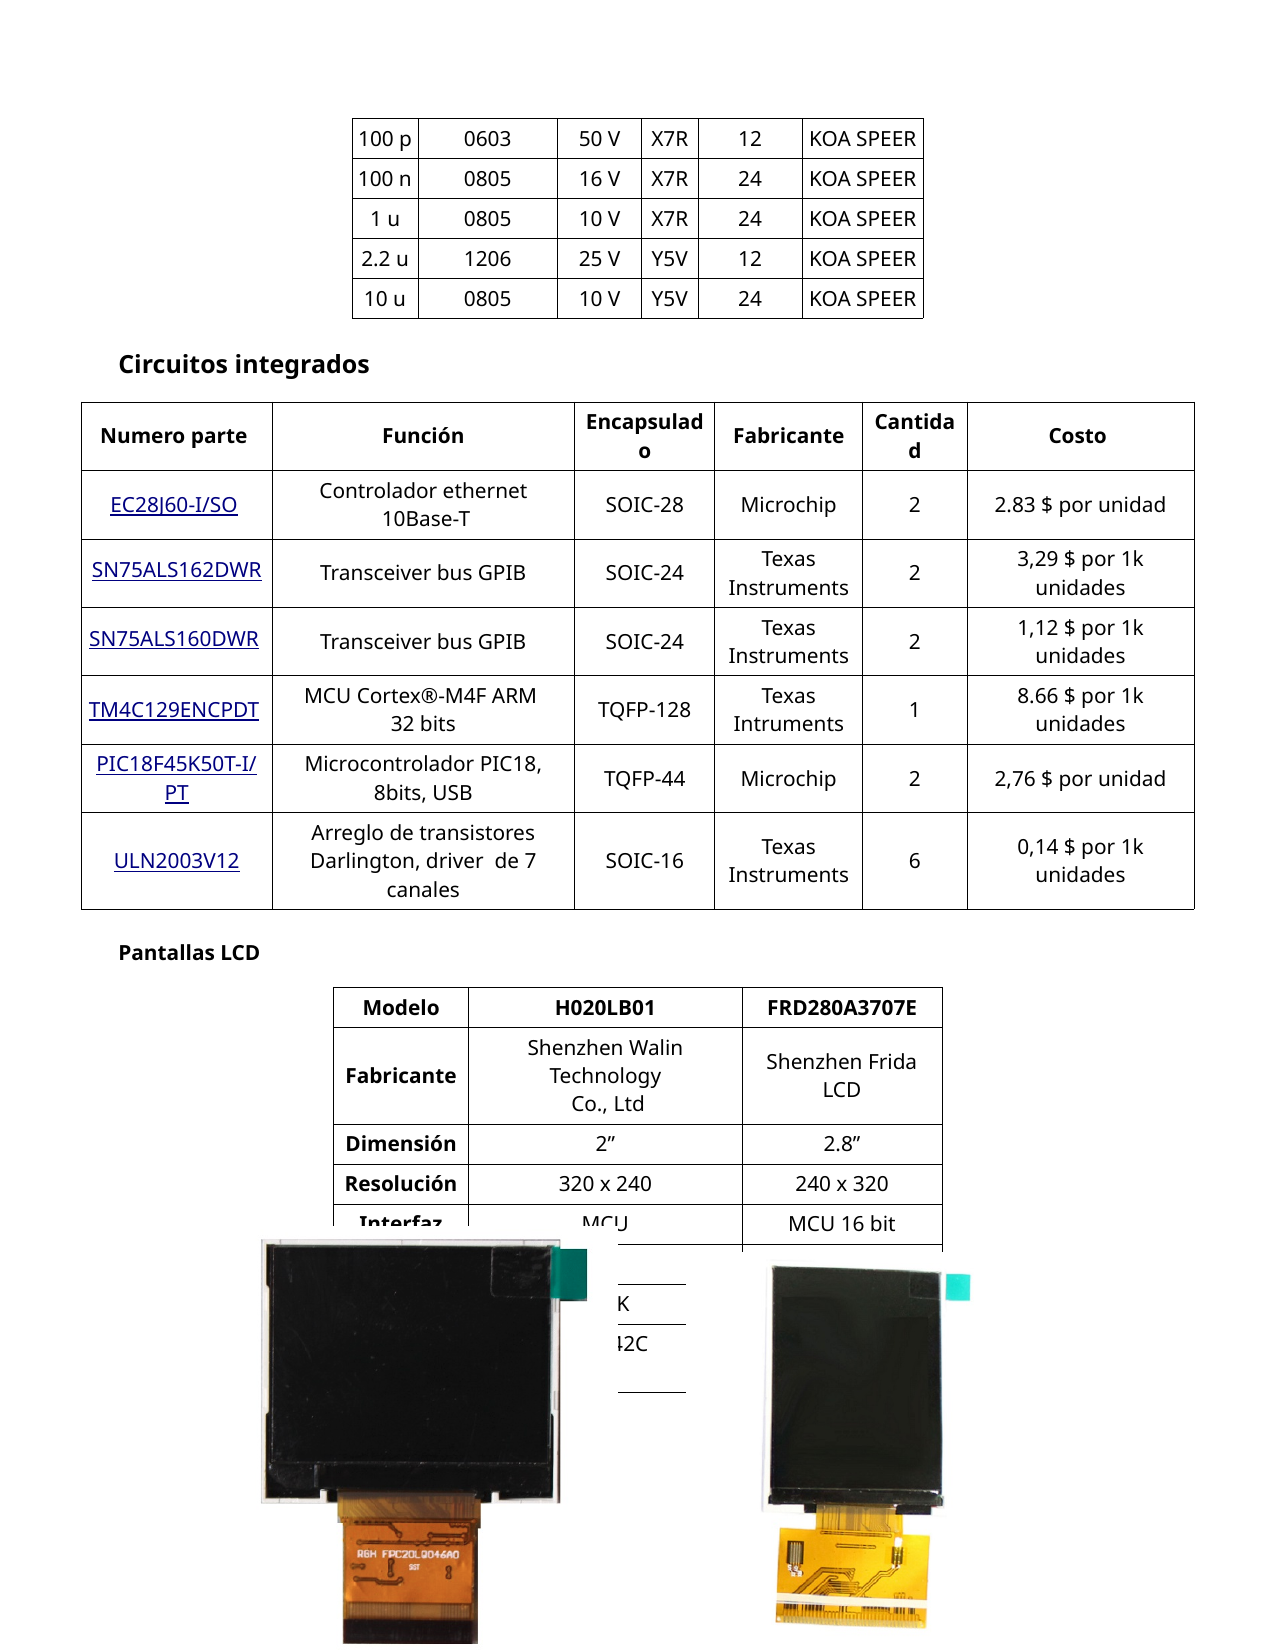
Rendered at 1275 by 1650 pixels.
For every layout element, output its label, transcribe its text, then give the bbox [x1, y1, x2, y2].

table_cell Shenzhen Frida LCD [743, 1028, 942, 1124]
table_cell TQFP-44 [575, 745, 714, 812]
table_cell Texas Intruments [715, 676, 862, 744]
table_cell SOIC-28 [575, 471, 714, 538]
table_cell 0805 [419, 159, 557, 198]
table_cell MCU 16 bit [743, 1205, 942, 1244]
table_cell Texas Instruments [715, 540, 862, 607]
table_cell 100 p [353, 119, 418, 158]
table_cell 1 [863, 676, 967, 744]
table_cell 10 V [558, 199, 641, 238]
table_cell SN75ALS162DWR [82, 540, 272, 607]
table_cell 0,14 $ por 1k unidades [968, 813, 1194, 909]
text Circuitos integrados [118, 347, 1157, 381]
table_cell X7R [642, 159, 698, 198]
table_cell KOA SPEER [803, 159, 923, 198]
picture [686, 1252, 1040, 1650]
table_cell KOA SPEER [803, 119, 923, 158]
table_cell KOA SPEER [803, 239, 923, 278]
table_cell 0805 [419, 199, 557, 238]
table_cell Controlador ethernet 10Base-T [273, 471, 574, 538]
table_cell 37 [743, 1245, 942, 1252]
table_cell Y5V [642, 239, 698, 278]
table_cell 1206 [419, 239, 557, 278]
table_cell 50 V [558, 119, 641, 158]
table_cell 2 [863, 540, 967, 607]
table_cell 1,12 $ por 1k unidades [968, 608, 1194, 675]
table_cell 24 [699, 159, 802, 198]
table_cell KOA SPEER [803, 279, 923, 318]
table_cell Microchip [715, 745, 862, 812]
table_cell 262K [618, 1285, 686, 1324]
table_cell 2,76 $ por unidad [968, 745, 1194, 812]
table_cell 320 x 240 [469, 1165, 742, 1204]
picture [255, 1226, 618, 1650]
table_cell TQFP-128 [575, 676, 714, 744]
table_cell Texas Instruments [715, 608, 862, 675]
table_cell 2.2 u [353, 239, 418, 278]
text Pantallas LCD [118, 938, 1157, 966]
table_cell X7R [642, 119, 698, 158]
table_cell Transceiver bus GPIB [273, 540, 574, 607]
table_cell Transceiver bus GPIB [273, 608, 574, 675]
table_cell 2 [863, 471, 967, 538]
table_cell Y5V [642, 279, 698, 318]
table_cell Microcontrolador PIC18, 8bits, USB [273, 745, 574, 812]
table_cell 12 [699, 239, 802, 278]
table_cell ULN2003V12 [82, 813, 272, 909]
table_cell 2 [863, 608, 967, 675]
table_cell PIC18F45K50T-I/PT [82, 745, 272, 812]
table_cell KOA SPEER [803, 199, 923, 238]
table_cell 24 [699, 279, 802, 318]
table_cell 10 u [353, 279, 418, 318]
table_cell Dimensión [334, 1125, 468, 1164]
table_header Cantidad [863, 403, 967, 470]
table_cell 6 [863, 813, 967, 909]
table_cell Resolución [334, 1165, 468, 1204]
table_cell TM4C129ENCPDT [82, 676, 272, 744]
table_cell Shenzhen Walin Technology Co., Ltd [469, 1028, 742, 1124]
table_cell 12 [699, 119, 802, 158]
table_cell EC28J60-I/SO [82, 471, 272, 538]
table_cell 2 [863, 745, 967, 812]
table_header Encapsulado [575, 403, 714, 470]
table_cell 8.66 $ por 1k unidades [968, 676, 1194, 744]
table_cell SN75ALS160DWR [82, 608, 272, 675]
table_cell 3,29 $ por 1k unidades [968, 540, 1194, 607]
table_cell 24 [699, 199, 802, 238]
table_cell SOIC-24 [575, 608, 714, 675]
table_cell 0805 [419, 279, 557, 318]
table_cell Microchip [715, 471, 862, 538]
table_cell 2.8” [743, 1125, 942, 1164]
table_header Numero parte [82, 403, 272, 470]
table_cell MCU [469, 1205, 742, 1244]
table_cell MCU Cortex®-M4F ARM 32 bits [273, 676, 574, 744]
table_header H020LB01 [469, 988, 742, 1027]
table_cell Fabricante [334, 1028, 468, 1124]
table_cell 0603 [419, 119, 557, 158]
table_cell ILI9342C [618, 1325, 686, 1392]
table_header Costo [968, 403, 1194, 470]
table_cell X7R [642, 199, 698, 238]
table_cell 2” [469, 1125, 742, 1164]
table_cell Texas Instruments [715, 813, 862, 909]
table_cell 16 V [558, 159, 641, 198]
table_cell Arreglo de transistores Darlington, driver de 7 canales [273, 813, 574, 909]
table_cell Interfaz [334, 1205, 468, 1226]
table_cell 100 n [353, 159, 418, 198]
table_cell 40 [618, 1245, 742, 1284]
table_header FRD280A3707E [743, 988, 942, 1027]
table_cell 2.83 $ por unidad [968, 471, 1194, 538]
table_cell SOIC-24 [575, 540, 714, 607]
table_cell SOIC-16 [575, 813, 714, 909]
table_cell 25 V [558, 239, 641, 278]
table_cell 240 x 320 [743, 1165, 942, 1204]
table_cell 1 u [353, 199, 418, 238]
table_header Fabricante [715, 403, 862, 470]
table_header Función [273, 403, 574, 470]
table_header Modelo [334, 988, 468, 1027]
table_cell 10 V [558, 279, 641, 318]
